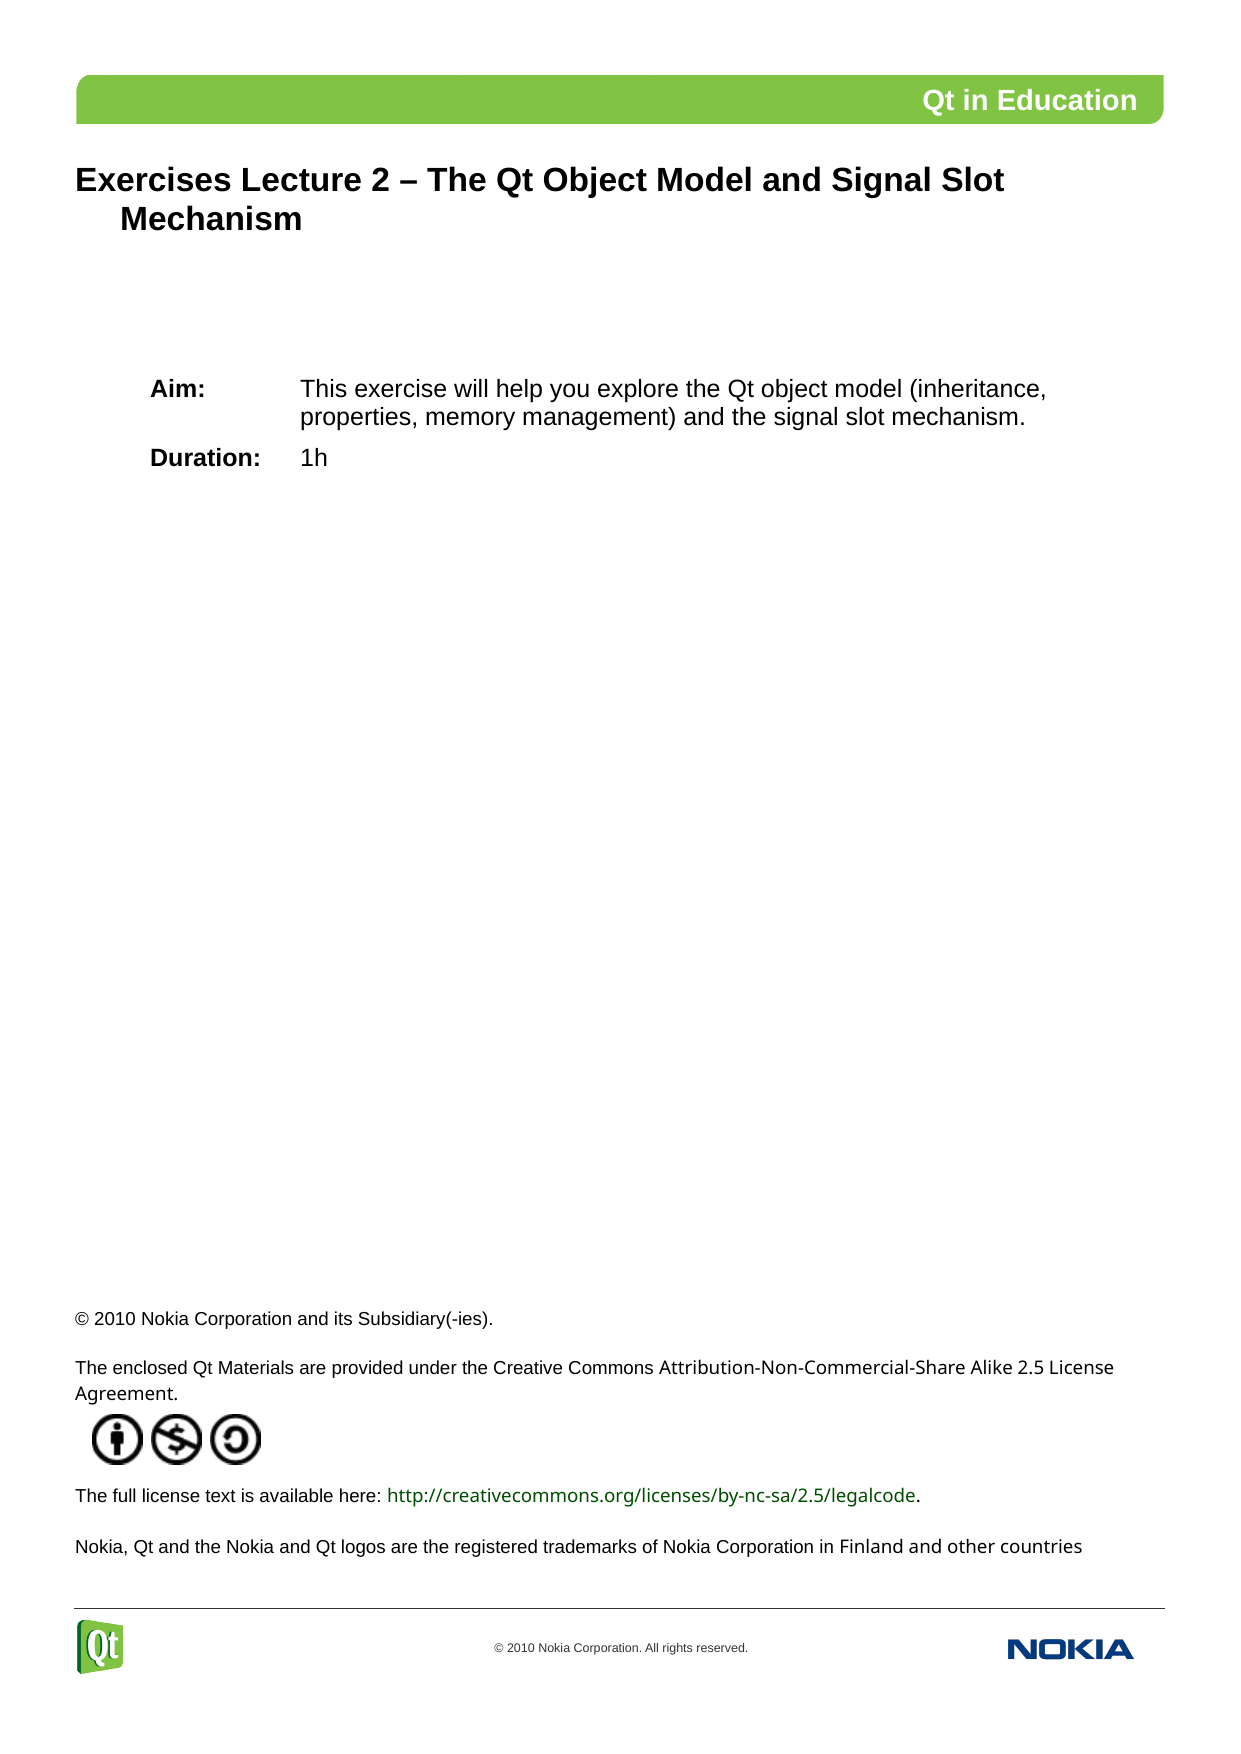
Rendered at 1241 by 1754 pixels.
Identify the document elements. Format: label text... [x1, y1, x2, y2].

picture [210, 1414, 261, 1465]
picture [76, 75, 1164, 124]
picture [978, 1610, 1164, 1688]
text The enclosed Qt Materials are provided under the Creative Commons Attribution-Non-Commercial-Share Alike 2.5 License Agreement. [75, 1354, 1165, 1406]
text Aim: This exercise will help you explore the Qt object model (inheritance, properties, memory management) and the signal slot mechanism. [150, 373, 1090, 431]
text Nokia, Qt and the Nokia and Qt logos are the registered trademarks of Nokia Corporation in Finland and other countries [75, 1533, 1165, 1559]
picture [92, 1414, 143, 1465]
picture [73, 1615, 127, 1679]
text © 2010 Nokia Corporation and its Subsidiary(-ies). [75, 1307, 1165, 1329]
text Duration: 1h [150, 443, 1090, 472]
text The full license text is available here: http://creativecommons.org/licenses/by-nc-sa/2.5/legalcode. [75, 1482, 1165, 1508]
picture [151, 1414, 202, 1465]
subtitle Exercises Lecture 2 – The Qt Object Model and Signal Slot Mechanism [75, 160, 1165, 237]
